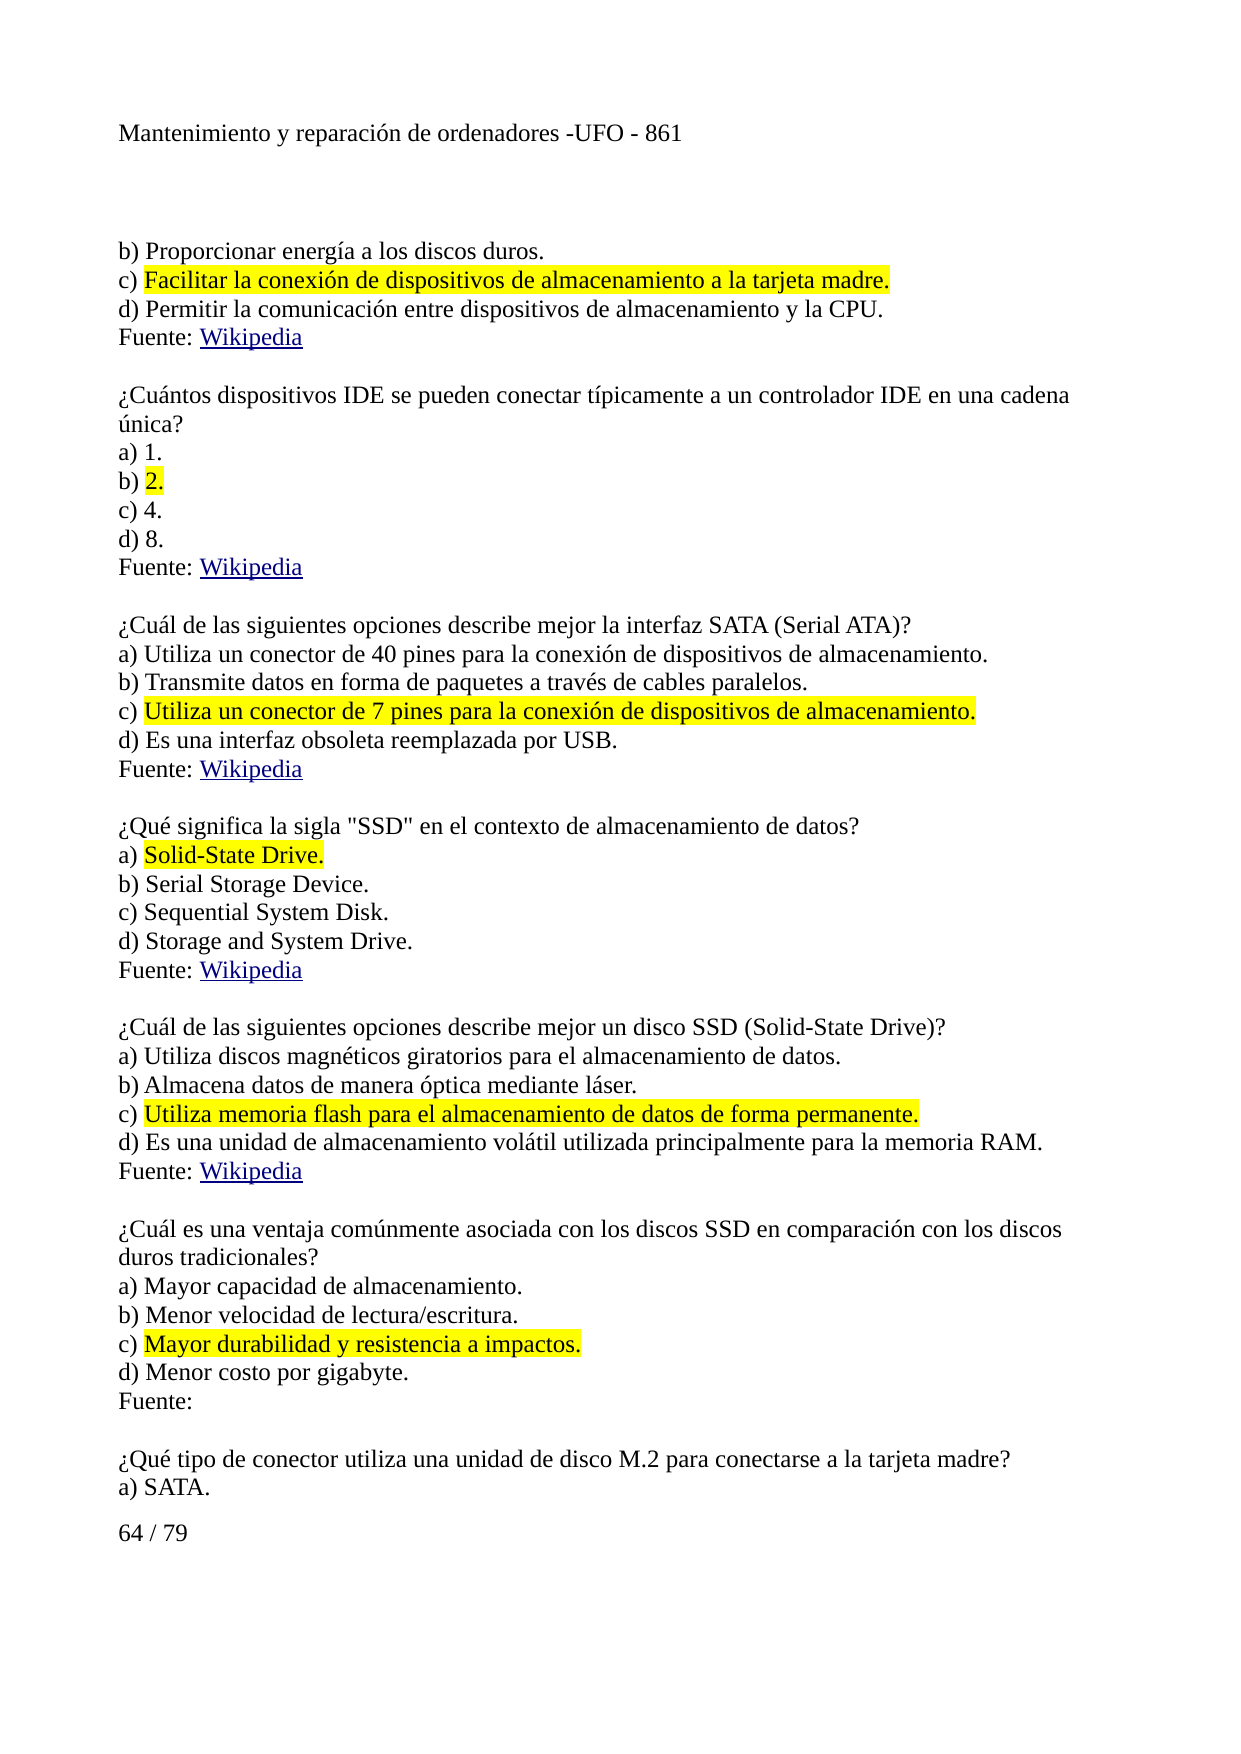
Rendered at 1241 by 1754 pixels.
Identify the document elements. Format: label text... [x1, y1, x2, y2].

text a) Solid-State Drive. [118, 840, 1122, 869]
text ¿Cuál de las siguientes opciones describe mejor un disco SSD (Solid-State Drive)? [118, 1012, 1122, 1041]
text d) Permitir la comunicación entre dispositivos de almacenamiento y la CPU. [118, 294, 1122, 322]
text d) Es una unidad de almacenamiento volátil utilizada principalmente para la memoria RAM. [118, 1127, 1122, 1156]
text Fuente: Wikipedia [118, 754, 1122, 782]
text Fuente: Wikipedia [118, 322, 1122, 351]
text d) 8. [118, 524, 1122, 552]
text a) SATA. [118, 1472, 1122, 1501]
text ¿Qué tipo de conector utiliza una unidad de disco M.2 para conectarse a la tarjeta madre? [118, 1444, 1122, 1472]
text c) Facilitar la conexión de dispositivos de almacenamiento a la tarjeta madre. [118, 265, 1122, 294]
text c) 4. [118, 495, 1122, 524]
text a) Utiliza discos magnéticos giratorios para el almacenamiento de datos. [118, 1041, 1122, 1070]
text d) Storage and System Drive. [118, 926, 1122, 955]
text a) Utiliza un conector de 40 pines para la conexión de dispositivos de almacenamiento. [118, 639, 1122, 667]
text a) Mayor capacidad de almacenamiento. [118, 1271, 1122, 1300]
text b) Proporcionar energía a los discos duros. [118, 236, 1122, 265]
text Fuente: [118, 1386, 1122, 1415]
text ¿Cuál de las siguientes opciones describe mejor la interfaz SATA (Serial ATA)? [118, 610, 1122, 639]
text d) Es una interfaz obsoleta reemplazada por USB. [118, 725, 1122, 754]
text ¿Cuál es una ventaja comúnmente asociada con los discos SSD en comparación con los discos duros tradicionales? [118, 1214, 1122, 1271]
text b) Almacena datos de manera óptica mediante láser. [118, 1070, 1122, 1099]
text ¿Cuántos dispositivos IDE se pueden conectar típicamente a un controlador IDE en una cadena única? [118, 380, 1122, 437]
text ¿Qué significa la sigla "SSD" en el contexto de almacenamiento de datos? [118, 811, 1122, 840]
text b) Transmite datos en forma de paquetes a través de cables paralelos. [118, 667, 1122, 696]
text a) 1. [118, 437, 1122, 466]
text Fuente: Wikipedia [118, 552, 1122, 581]
text c) Utiliza memoria flash para el almacenamiento de datos de forma permanente. [118, 1099, 1122, 1127]
text Fuente: Wikipedia [118, 1156, 1122, 1185]
text d) Menor costo por gigabyte. [118, 1357, 1122, 1386]
text Fuente: Wikipedia [118, 955, 1122, 984]
text c) Sequential System Disk. [118, 897, 1122, 926]
text c) Utiliza un conector de 7 pines para la conexión de dispositivos de almacenamiento. [118, 696, 1122, 725]
text c) Mayor durabilidad y resistencia a impactos. [118, 1329, 1122, 1357]
text b) 2. [118, 466, 1122, 495]
text b) Menor velocidad de lectura/escritura. [118, 1300, 1122, 1329]
text b) Serial Storage Device. [118, 869, 1122, 897]
